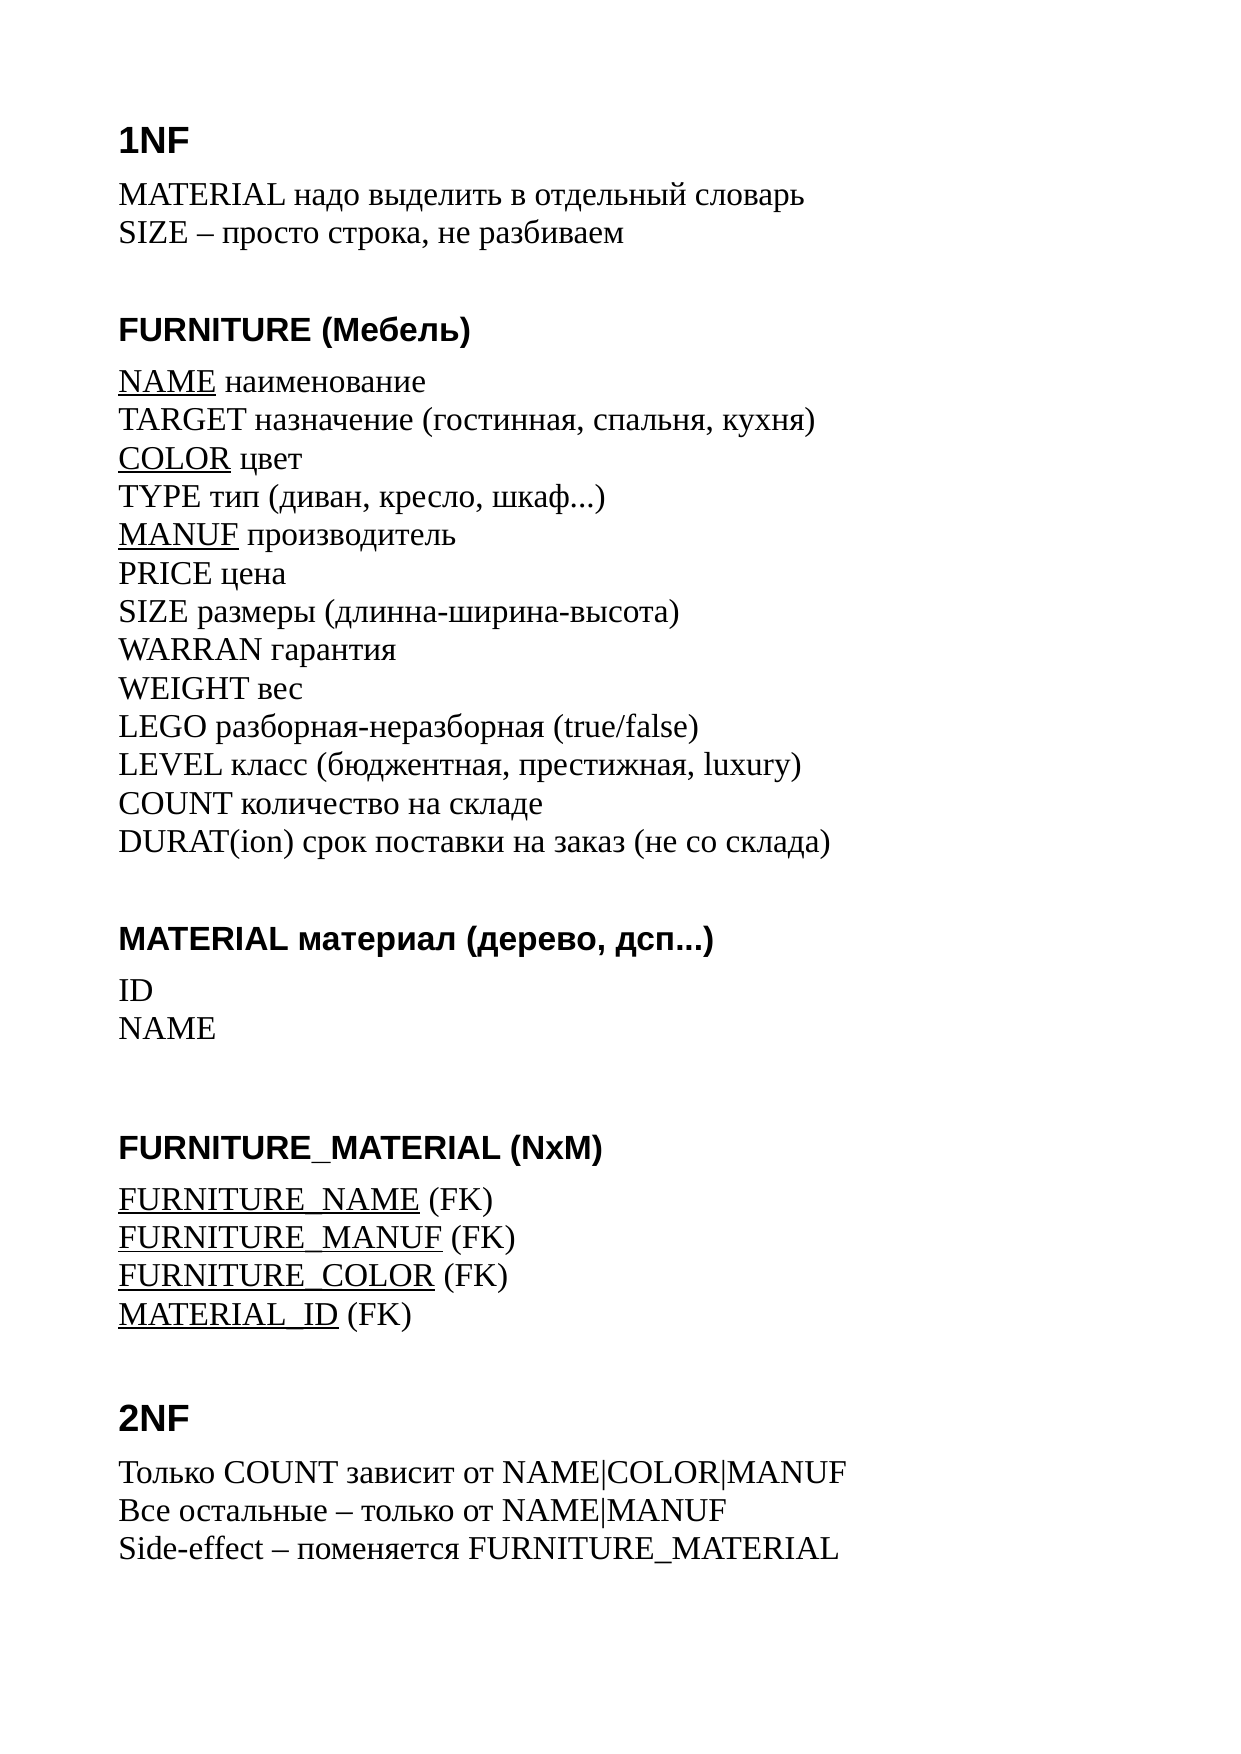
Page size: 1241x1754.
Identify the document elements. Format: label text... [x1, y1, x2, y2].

text TYPE тип (диван, кресло, шкаф...) [118, 476, 1122, 514]
text COLOR цвет [118, 438, 1122, 476]
text WEIGHT вес [118, 668, 1122, 706]
text PRICE цена [118, 553, 1122, 591]
subtitle 2NF [118, 1396, 1122, 1439]
text MATERIAL_ID (FK) [118, 1294, 1122, 1332]
subtitle FURNITURE_MATERIAL (NxM) [118, 1128, 1122, 1167]
text NAME [118, 1008, 1122, 1047]
text ID [118, 970, 1122, 1008]
text FURNITURE_COLOR (FK) [118, 1256, 1122, 1294]
text Только COUNT зависит от NAME|COLOR|MANUF [118, 1452, 1122, 1490]
text LEVEL класс (бюджентная, престижная, luxury) [118, 744, 1122, 783]
text Все остальные – только от NAME|MANUF [118, 1490, 1122, 1528]
subtitle MATERIAL материал (дерево, дсп...) [118, 919, 1122, 957]
text DURAT(ion) срок поставки на заказ (не со склада) [118, 821, 1122, 859]
text FURNITURE_MANUF (FK) [118, 1217, 1122, 1256]
text TARGET назначение (гостинная, спальня, кухня) [118, 399, 1122, 438]
text MATERIAL надо выделить в отдельный словарь [118, 174, 1122, 213]
subtitle FURNITURE (Мебель) [118, 310, 1122, 349]
text COUNT количество на складе [118, 783, 1122, 821]
text NAME наименование [118, 361, 1122, 399]
text WARRAN гарантия [118, 629, 1122, 668]
subtitle 1NF [118, 118, 1122, 162]
text SIZE размеры (длинна-ширина-высота) [118, 591, 1122, 629]
text Side-effect – поменяется FURNITURE_MATERIAL [118, 1528, 1122, 1567]
text SIZE – просто строка, не разбиваем [118, 213, 1122, 251]
text MANUF производитель [118, 514, 1122, 553]
text LEGO разборная-неразборная (true/false) [118, 706, 1122, 744]
text FURNITURE_NAME (FK) [118, 1179, 1122, 1217]
